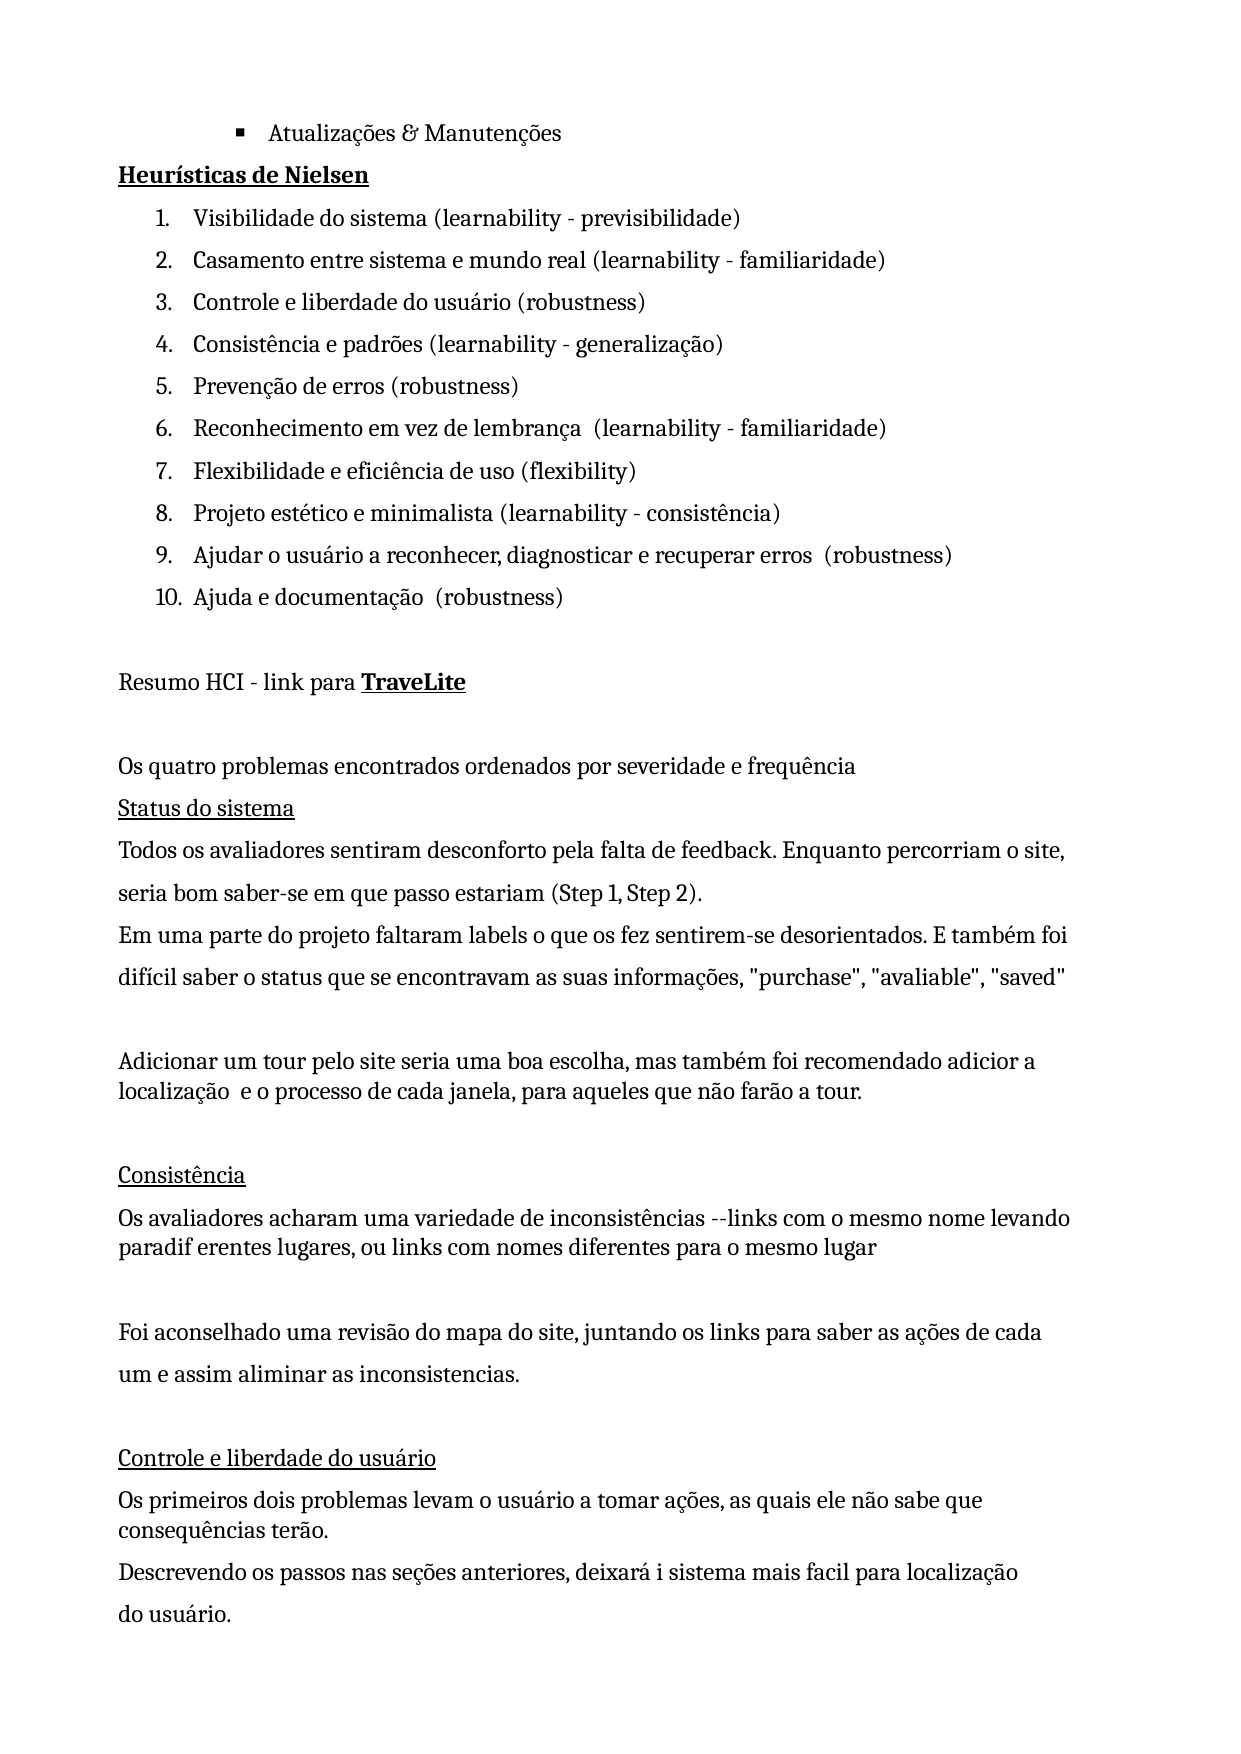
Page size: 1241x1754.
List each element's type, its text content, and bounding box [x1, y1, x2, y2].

text Os quatro problemas encontrados ordenados por severidade e frequência [118, 751, 1122, 781]
text Descrevendo os passos nas seções anteriores, deixará i sistema mais facil para localização [118, 1557, 1122, 1587]
text Em uma parte do projeto faltaram labels o que os fez sentirem-se desorientados. E também foi [118, 920, 1122, 949]
list Prevenção de erros (robustness) [156, 371, 1122, 401]
list Flexibilidade e eficiência de uso (flexibility) [156, 456, 1122, 485]
text Status do sistema [118, 793, 1122, 823]
list Controle e liberdade do usuário (robustness) [156, 287, 1122, 317]
text difícil saber o status que se encontravam as suas informações, "purchase", "avaliable", "saved" [118, 962, 1122, 992]
text Resumo HCI - link para TraveLite [118, 667, 1122, 696]
text um e assim aliminar as inconsistencias. [118, 1359, 1122, 1388]
list Visibilidade do sistema (learnability - previsibilidade) [156, 202, 1122, 232]
text do usuário. [118, 1599, 1122, 1629]
text Controle e liberdade do usuário [118, 1443, 1122, 1473]
text Os avaliadores acharam uma variedade de inconsistências --links com o mesmo nome levando paradif erentes lugares, ou links com nomes diferentes para o mesmo lugar [118, 1202, 1122, 1262]
list Consistência e padrões (learnability - generalização) [156, 329, 1122, 359]
list Reconhecimento em vez de lembrança (learnability - familiaridade) [156, 413, 1122, 443]
text Heurísticas de Nielsen [118, 160, 1122, 190]
text Consistência [118, 1160, 1122, 1190]
list Projeto estético e minimalista (learnability - consistência) [156, 498, 1122, 527]
list Atualizações & Manutenções [231, 118, 1122, 148]
text Adicionar um tour pelo site seria uma boa escolha, mas também foi recomendado adicior a localização e o processo de cada janela, para aqueles que não farão a tour. [118, 1046, 1122, 1106]
text Todos os avaliadores sentiram desconforto pela falta de feedback. Enquanto percorriam o site, [118, 835, 1122, 865]
text Os primeiros dois problemas levam o usuário a tomar ações, as quais ele não sabe que consequências terão. [118, 1485, 1122, 1545]
text Foi aconselhado uma revisão do mapa do site, juntando os links para saber as ações de cada [118, 1317, 1122, 1346]
text seria bom saber-se em que passo estariam (Step 1, Step 2). [118, 877, 1122, 907]
list Ajudar o usuário a reconhecer, diagnosticar e recuperar erros (robustness) [156, 540, 1122, 570]
list Casamento entre sistema e mundo real (learnability - familiaridade) [156, 245, 1122, 274]
list Ajuda e documentação (robustness) [156, 582, 1122, 612]
